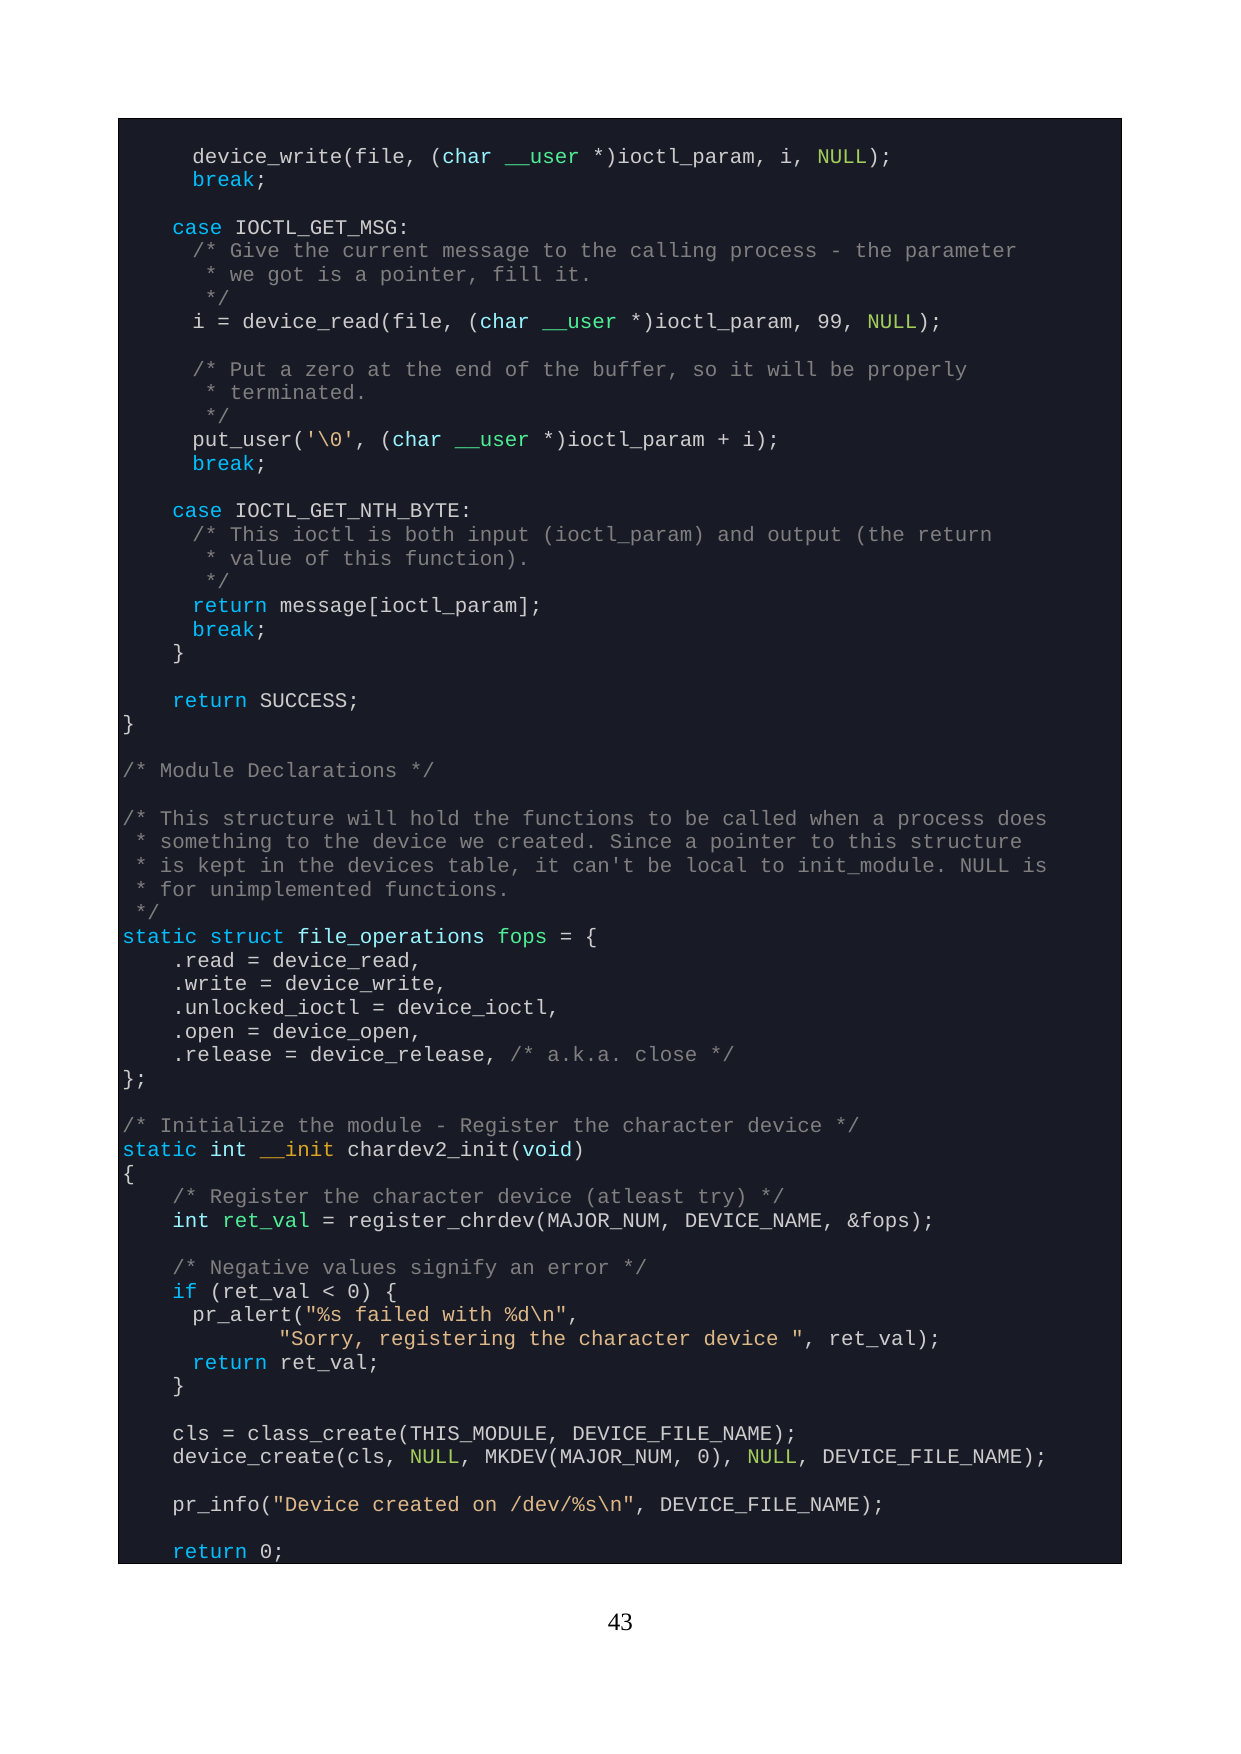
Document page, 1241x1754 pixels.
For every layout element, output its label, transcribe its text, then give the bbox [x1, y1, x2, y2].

text }; [119, 1064, 1121, 1088]
text case IOCTL_GET_NTH_BYTE: [119, 496, 1121, 520]
text } [119, 638, 1121, 662]
text */ [119, 402, 1121, 426]
text static struct file_operations fops = { [119, 922, 1121, 946]
text } [119, 709, 1121, 733]
text /* Module Declarations */ [119, 757, 1121, 780]
text cls = class_create(THIS_MODULE, DEVICE_FILE_NAME); [119, 1419, 1121, 1442]
text * for unimplemented functions. [119, 875, 1121, 898]
text return SUCCESS; [119, 686, 1121, 709]
text .read = device_read, [119, 946, 1121, 969]
text /* Give the current message to the calling process - the parameter [119, 236, 1121, 260]
text if (ret_val < 0) { [119, 1277, 1121, 1300]
text /* This ioctl is both input (ioctl_param) and output (the return [119, 520, 1121, 544]
text pr_info("Device created on /dev/%s\n", DEVICE_FILE_NAME); [119, 1489, 1121, 1513]
text device_write(file, (char __user *)ioctl_param, i, NULL); [119, 142, 1121, 165]
text .unlocked_ioctl = device_ioctl, [119, 993, 1121, 1017]
text * value of this function). [119, 544, 1121, 567]
text .release = device_release, /* a.k.a. close */ [119, 1040, 1121, 1064]
text return ret_val; [119, 1348, 1121, 1371]
text break; [119, 165, 1121, 189]
text pr_alert("%s failed with %d\n", [119, 1300, 1121, 1324]
text return 0; [119, 1537, 1121, 1563]
text int ret_val = register_chrdev(MAJOR_NUM, DEVICE_NAME, &fops); [119, 1206, 1121, 1229]
text /* This structure will hold the functions to be called when a process does [119, 804, 1121, 827]
text * is kept in the devices table, it can't be local to init_module. NULL is [119, 851, 1121, 875]
text /* Initialize the module - Register the character device */ [119, 1111, 1121, 1135]
text */ [119, 898, 1121, 922]
text "Sorry, registering the character device ", ret_val); [119, 1324, 1121, 1348]
text break; [119, 615, 1121, 638]
text static int __init chardev2_init(void) [119, 1135, 1121, 1158]
text put_user('\0', (char __user *)ioctl_param + i); [119, 426, 1121, 449]
text */ [119, 284, 1121, 307]
text * we got is a pointer, fill it. [119, 260, 1121, 284]
text case IOCTL_GET_MSG: [119, 213, 1121, 236]
text break; [119, 449, 1121, 473]
text i = device_read(file, (char __user *)ioctl_param, 99, NULL); [119, 307, 1121, 331]
text .open = device_open, [119, 1017, 1121, 1040]
text return message[ioctl_param]; [119, 591, 1121, 615]
text /* Register the character device (atleast try) */ [119, 1182, 1121, 1206]
text /* Negative values signify an error */ [119, 1253, 1121, 1277]
text /* Put a zero at the end of the buffer, so it will be properly [119, 354, 1121, 378]
text { [119, 1158, 1121, 1182]
text * something to the device we created. Since a pointer to this structure [119, 827, 1121, 851]
text */ [119, 567, 1121, 591]
text .write = device_write, [119, 969, 1121, 993]
text } [119, 1371, 1121, 1395]
text * terminated. [119, 378, 1121, 402]
text device_create(cls, NULL, MKDEV(MAJOR_NUM, 0), NULL, DEVICE_FILE_NAME); [119, 1442, 1121, 1466]
